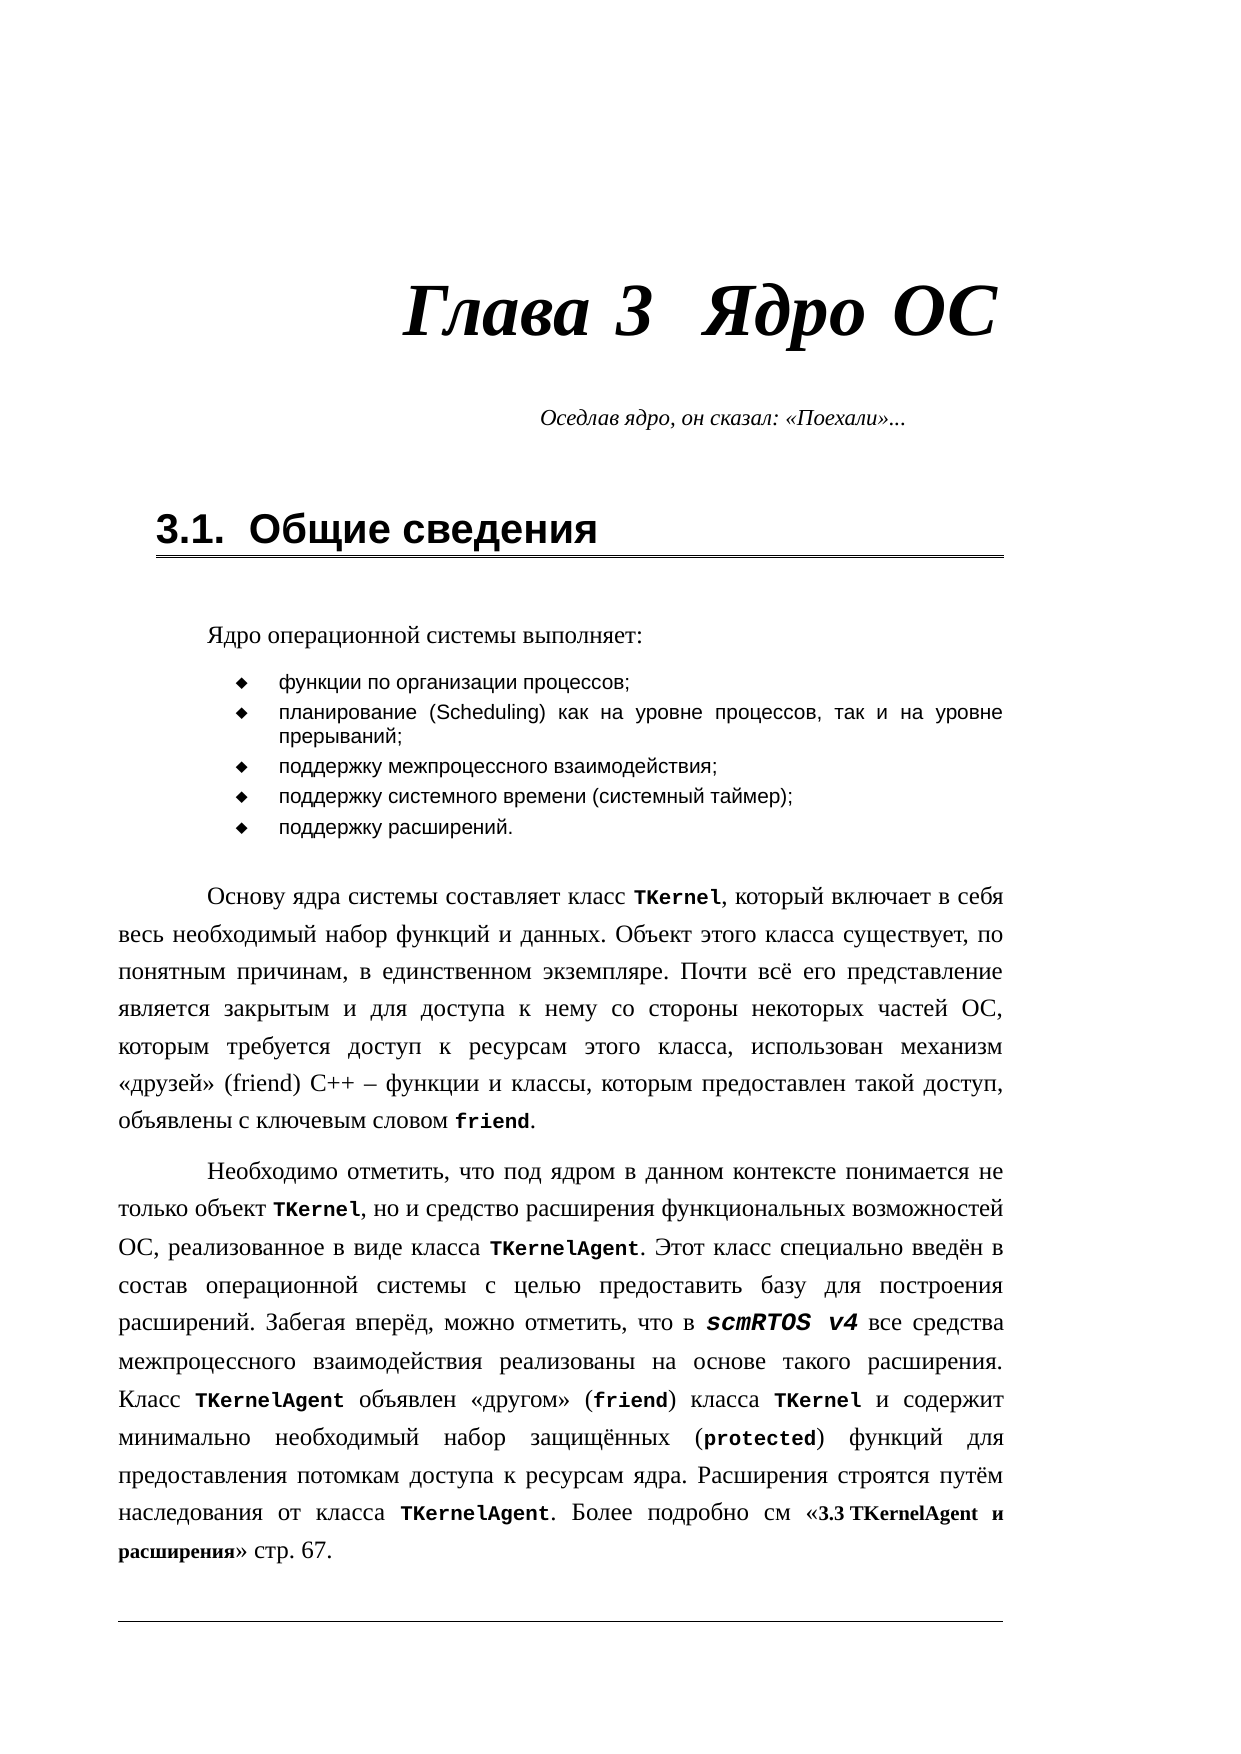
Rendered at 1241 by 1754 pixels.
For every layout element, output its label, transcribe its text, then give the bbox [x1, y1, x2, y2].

subtitle Общие сведения [156, 505, 1004, 555]
text Оседлав ядро, он сказал: «Поехали»... [540, 403, 914, 430]
list поддержку межпроцессного взаимодействия; [236, 754, 1004, 778]
list планирование (Scheduling) как на уровне процессов, так и на уровне прерываний; [236, 700, 1004, 748]
list поддержку расширений. [236, 815, 1004, 839]
text Ядро операционной системы выполняет: [118, 620, 1004, 648]
text Необходимо отметить, что под ядром в данном контексте понимается не только объект TKernel, но и средство расширения функциональных возможностей ОС, реализованное в виде класса TKernelAgent. Этот класс специально введён в состав операционной системы с целью предоставить базу для построения расширений. Забегая вперёд, можно отметить, что в scmRTOS v4 все средства межпроцессного взаимодействия реализованы на основе такого расширения. Класс TKer⁠nelAgent объявлен «другом» (friend) класса TKernel и содержит минимально необходимый набор защищённых (protected) функций для предоставления потомкам доступа к ресурсам ядра. Расширения строятся путём наследования от класса TKernelAgent. Более подробно см «3.3 TKernelAgent и расширения» стр. 65. [118, 1156, 1004, 1564]
text Основу ядра системы составляет класс TKernel, который включает в себя весь необходимый набор функций и данных. Объект этого класса существует, по понятным причинам, в единственном экземпляре. Почти всё его представление является закрытым и для доступа к нему со стороны некоторых частей ОС, которым требуется доступ к ресурсам этого класса, использован механизм «друзей» (friend) С+⁠+ – функции и классы, которым предоставлен такой доступ, объявлены с ключевым словом friend. [118, 881, 1004, 1135]
subtitle Ядро ОС [118, 265, 1004, 353]
list поддержку системного времени (системный таймер); [236, 784, 1004, 808]
list функции по организации процессов; [236, 669, 1004, 693]
